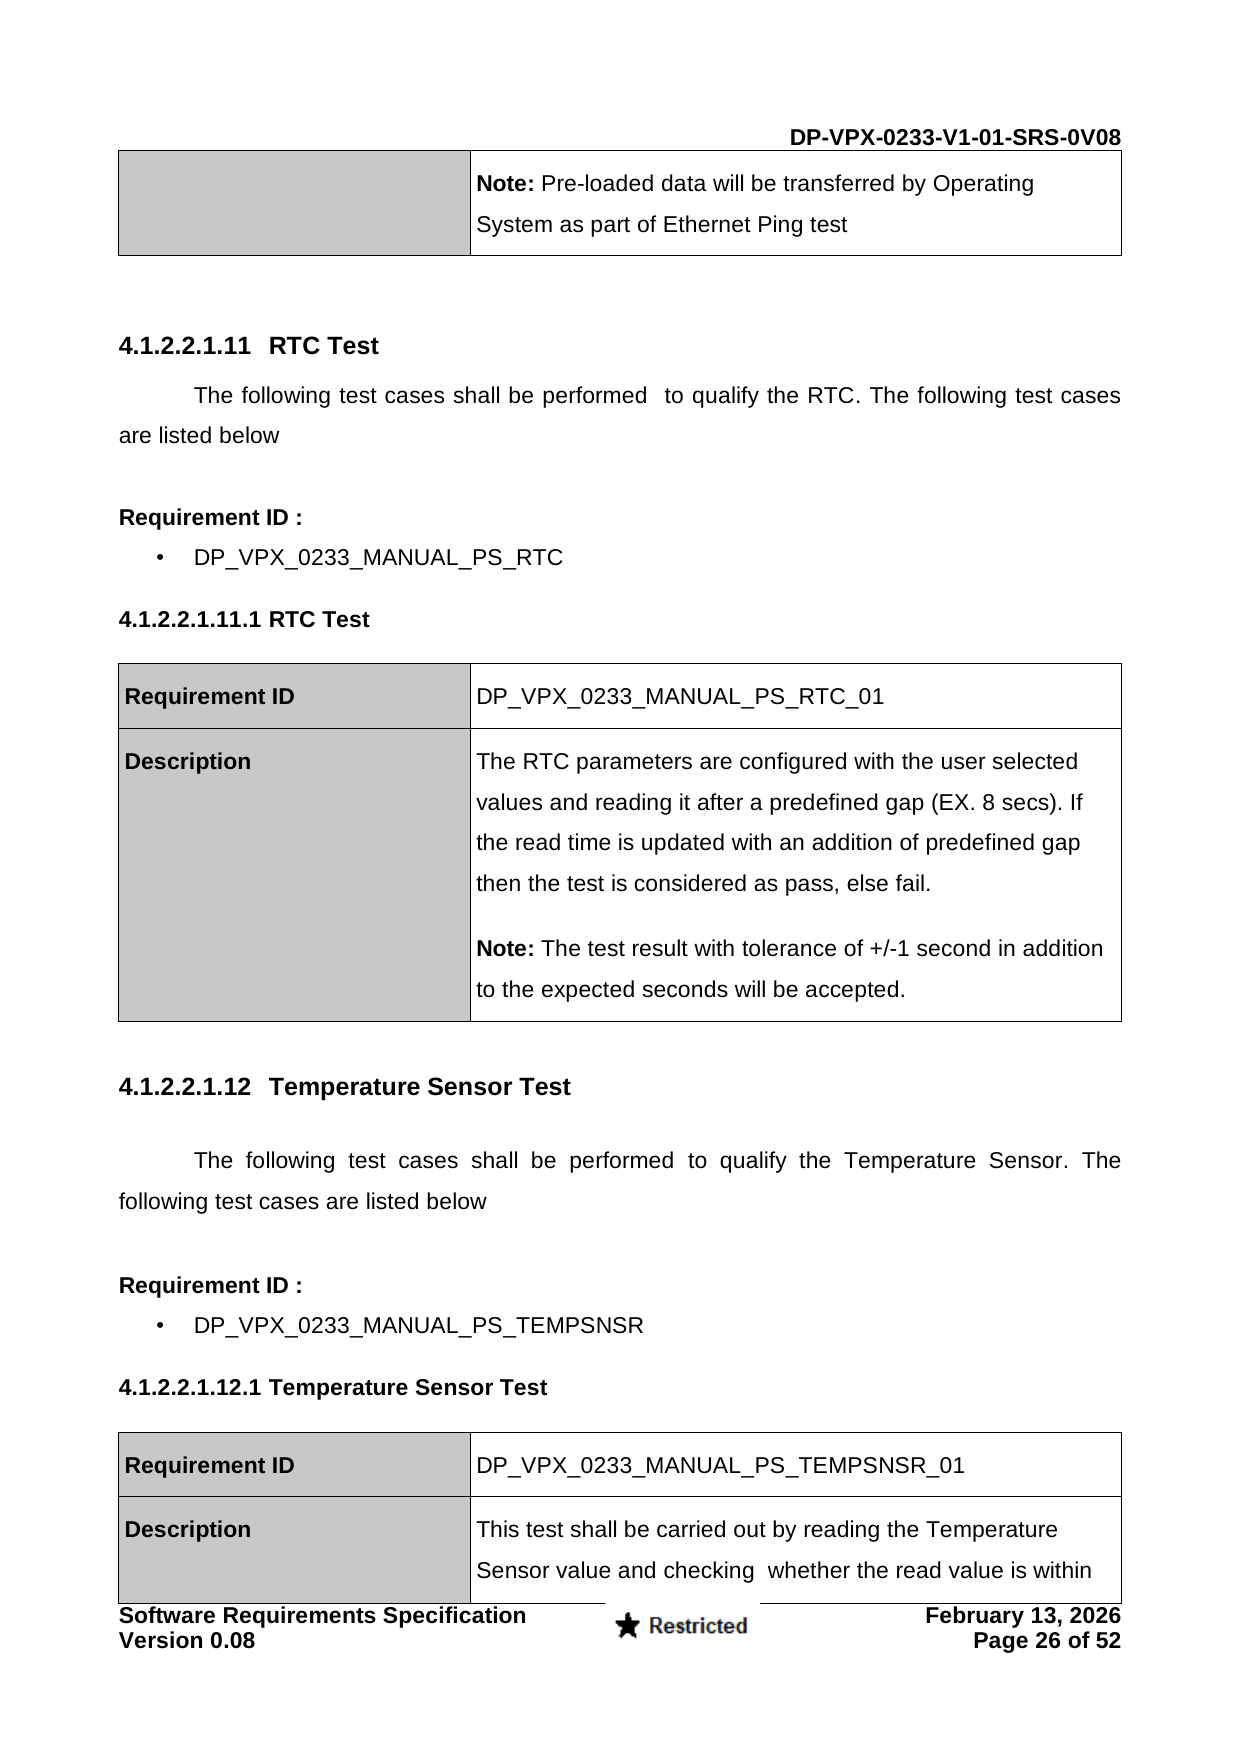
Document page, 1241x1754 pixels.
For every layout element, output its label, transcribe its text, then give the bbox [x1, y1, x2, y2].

table_cell Description [119, 1497, 470, 1603]
subtitle Temperature Sensor Test [118, 1072, 1122, 1101]
text Requirement ID : [118, 503, 1122, 530]
list DP_VPX_0233_MANUAL_PS_TEMPSNSR [156, 1312, 1122, 1339]
subtitle Temperature Sensor Test [118, 1377, 1122, 1400]
list DP_VPX_0233_MANUAL_PS_RTC [156, 543, 1122, 571]
table_cell [119, 151, 470, 255]
table_cell This test shall be carried out by reading the Temperature Sensor value and checking whether the read value is within [471, 1497, 1121, 1603]
table_header Requirement ID [119, 664, 470, 728]
table_header DP_VPX_0233_MANUAL_PS_TEMPSNSR_01 [471, 1433, 1121, 1496]
table_header DP_VPX_0233_MANUAL_PS_RTC_01 [471, 664, 1121, 728]
subtitle RTC Test [118, 609, 1122, 632]
subtitle RTC Test [118, 331, 1122, 360]
table_header Requirement ID [119, 1433, 470, 1496]
table_cell Note: Pre-loaded data will be transferred by Operating System as part of Ethernet Ping test [471, 151, 1121, 255]
table_cell Description [119, 729, 470, 1021]
table_cell The RTC parameters are configured with the user selected values and reading it after a predefined gap (EX. 8 secs). If the read time is updated with an addition of predefined gap then the test is considered as pass, else fail. Note: The test result with tolerance of +/-1 second in addition to the expected seconds will be accepted. [471, 729, 1121, 1021]
text Requirement ID : [118, 1271, 1122, 1298]
text The following test cases shall be performed to qualify the Temperature Sensor. The following test cases are listed below [118, 1146, 1122, 1214]
picture [605, 1603, 761, 1648]
text The following test cases shall be performed to qualify the RTC. The following test cases are listed below [118, 381, 1122, 449]
